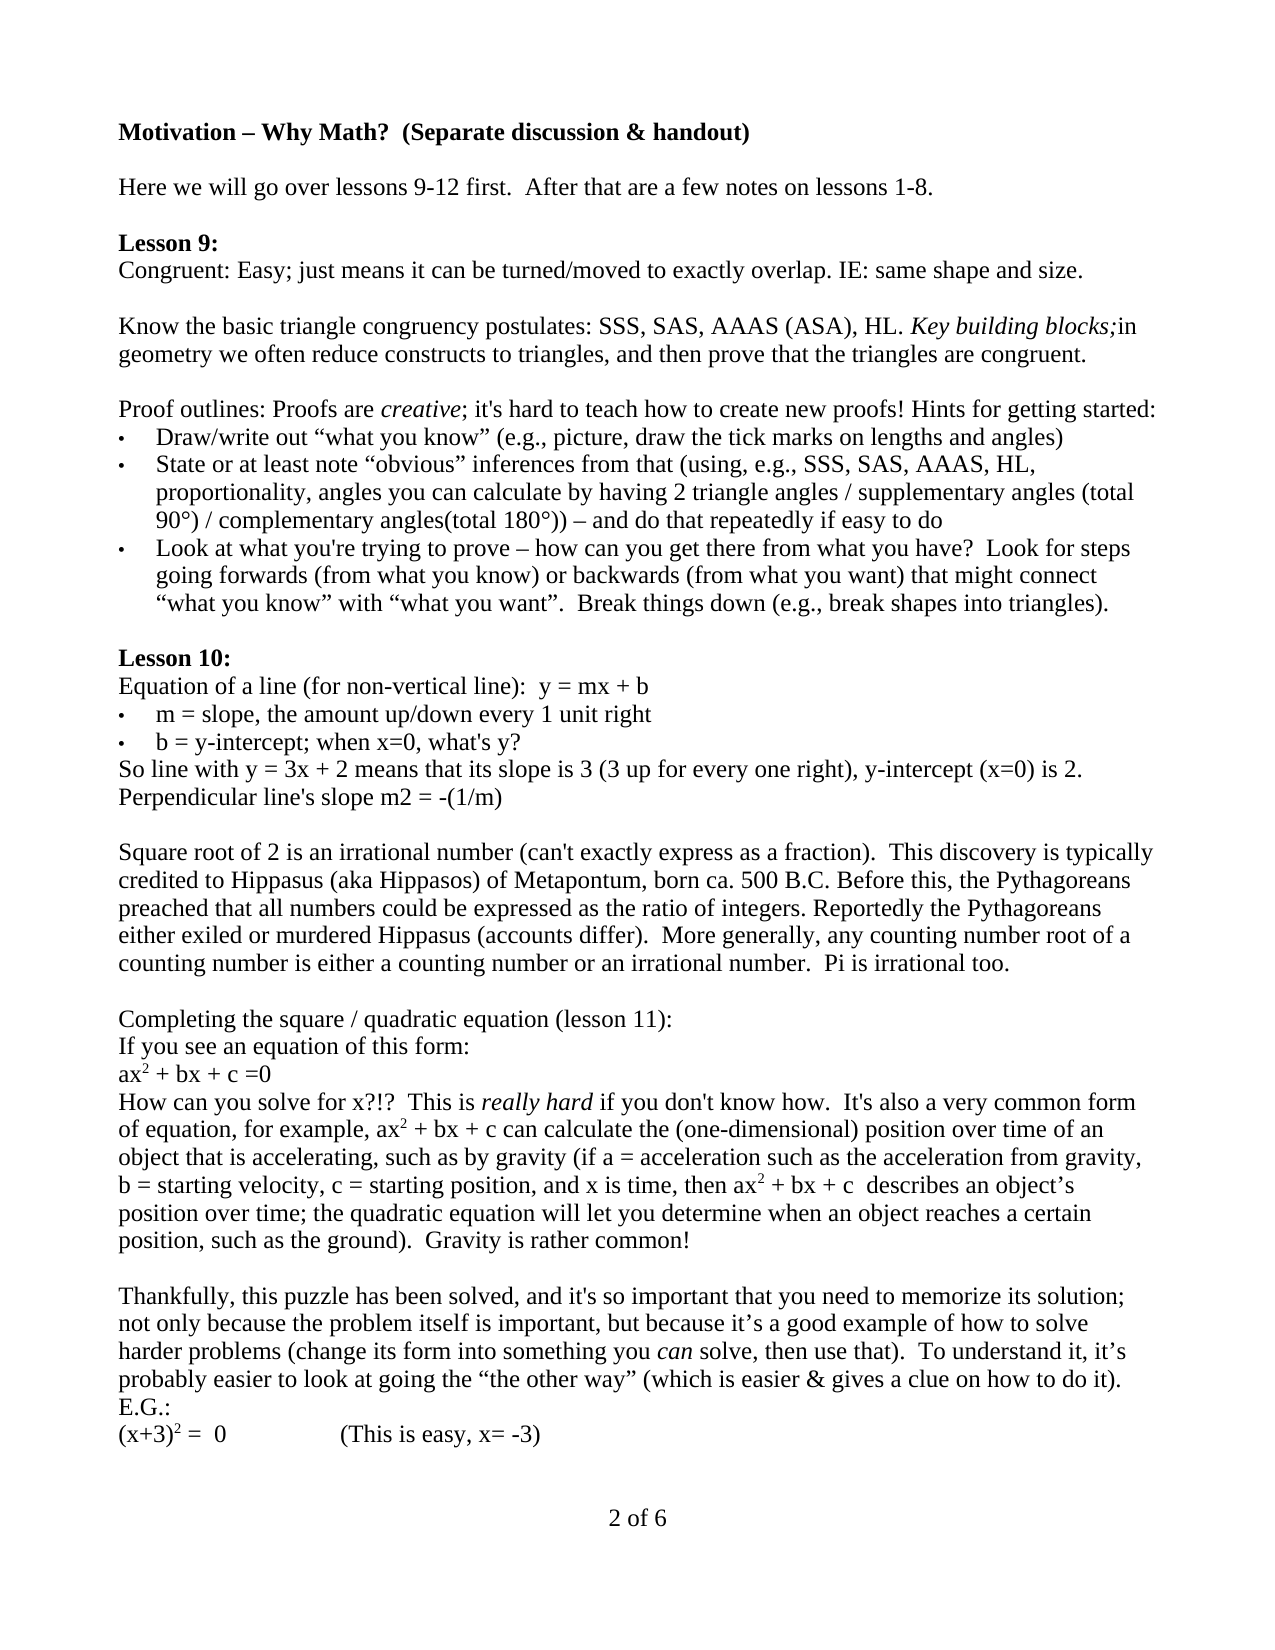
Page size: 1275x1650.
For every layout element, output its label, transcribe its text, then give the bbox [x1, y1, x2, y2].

text Lesson 9: [118, 229, 1157, 257]
text (x+3)2 = 0 (This is easy, x= -3) [118, 1420, 1157, 1448]
text Square root of 2 is an irrational number (can't exactly express as a fraction). This discovery is typically credited to Hippasus (aka Hippasos) of Metapontum, born ca. 500 B.C. Before this, the Pythagoreans preached that all numbers could be expressed as the ratio of integers. Reportedly the Pythagoreans either exiled or murdered Hippasus (accounts differ). More generally, any counting number root of a counting number is either a counting number or an irrational number. Pi is irrational too. [118, 838, 1157, 977]
text Lesson 10: [118, 644, 1157, 672]
list Look at what you're trying to prove – how can you get there from what you have? Look for steps going forwards (from what you know) or backwards (from what you want) that might connect “what you know” with “what you want”. Break things down (e.g., break shapes into triangles). [118, 534, 1157, 617]
text How can you solve for x?!? This is really hard if you don't know how. It's also a very common form of equation, for example, ax2 + bx + c can calculate the (one-dimensional) position over time of an object that is accelerating, such as by gravity (if a = acceleration such as the acceleration from gravity, b = starting velocity, c = starting position, and x is time, then ax2 + bx + c describes an object’s position over time; the quadratic equation will let you determine when an object reaches a certain position, such as the ground). Gravity is rather common! [118, 1088, 1157, 1254]
list b = y-intercept; when x=0, what's y? [118, 728, 1157, 755]
text Congruent: Easy; just means it can be turned/moved to exactly overlap. IE: same shape and size. [118, 257, 1157, 284]
text Motivation – Why Math? (Separate discussion & handout) [118, 118, 1157, 146]
text Here we will go over lessons 9-12 first. After that are a few notes on lessons 1-8. [118, 173, 1157, 201]
text If you see an equation of this form: [118, 1032, 1157, 1060]
text So line with y = 3x + 2 means that its slope is 3 (3 up for every one right), y-intercept (x=0) is 2. [118, 755, 1157, 783]
list Draw/write out “what you know” (e.g., picture, draw the tick marks on lengths and angles) [118, 423, 1157, 451]
text Equation of a line (for non-vertical line): y = mx + b [118, 672, 1157, 700]
list State or at least note “obvious” inferences from that (using, e.g., SSS, SAS, AAAS, HL, proportionality, angles you can calculate by having 2 triangle angles / supplementary angles (total 90°) / complementary angles(total 180°)) – and do that repeatedly if easy to do [118, 451, 1157, 534]
text Perpendicular line's slope m2 = -(1/m) [118, 783, 1157, 811]
text Completing the square / quadratic equation (lesson 11): [118, 1005, 1157, 1032]
text ax2 + bx + c =0 [118, 1060, 1157, 1088]
text Proof outlines: Proofs are creative; it's hard to teach how to create new proofs! Hints for getting started: [118, 395, 1157, 423]
text Know the basic triangle congruency postulates: SSS, SAS, AAAS (ASA), HL. Key building blocks;in geometry we often reduce constructs to triangles, and then prove that the triangles are congruent. [118, 312, 1157, 367]
text Thankfully, this puzzle has been solved, and it's so important that you need to memorize its solution; not only because the problem itself is important, but because it’s a good example of how to solve harder problems (change its form into something you can solve, then use that). To understand it, it’s probably easier to look at going the “the other way” (which is easier & gives a clue on how to do it). E.G.: [118, 1282, 1157, 1420]
list m = slope, the amount up/down every 1 unit right [118, 700, 1157, 728]
